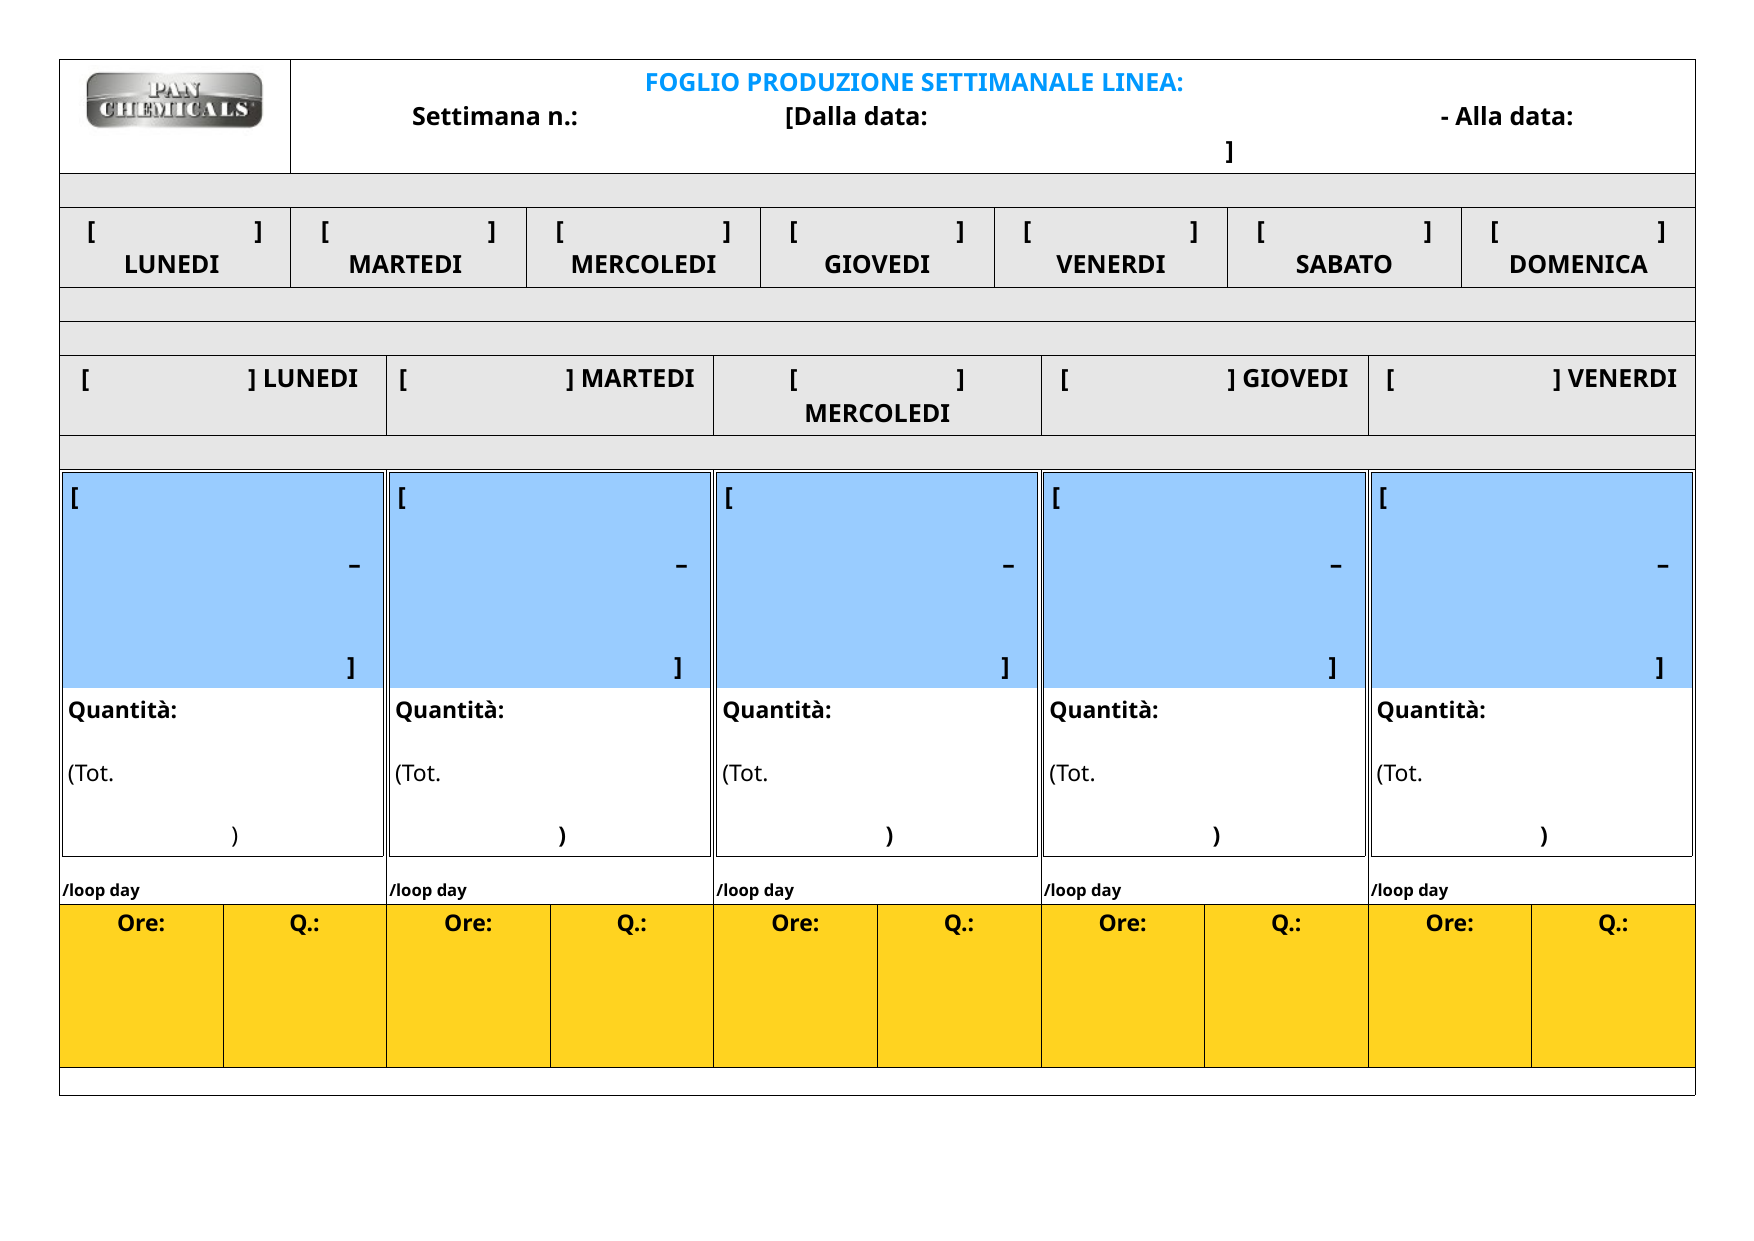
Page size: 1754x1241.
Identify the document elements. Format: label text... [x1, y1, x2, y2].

table_cell <lavoration.product.name> Cicli: <lavoration.cycle> Ore: <lavoration.single_cycle_duration> (Tot. <lavoration.single_cycle_duration * lavoration.cycle>) Quantità: <lavoration.single_cycle_qty> (Tot. <lavoration.single_cycle_qty * lavoration.cycle>) [1044, 688, 1365, 856]
table_cell Ore: <get_total_per_day_line().get((line,2),[0.0,0.0])[0]> [714, 905, 877, 1067]
table_cell <lavoration.product.name> Cicli: <lavoration.cycle> Ore: <lavoration.single_cycle_duration> (Tot. <lavoration.single_cycle_duration * lavoration.cycle>) Quantità: <lavoration.single_cycle_qty> (Tot. <lavoration.single_cycle_qty * lavoration.cycle>) [63, 688, 383, 856]
text </if> [59, 1141, 1695, 1163]
table_cell <if test="format_7_days(data)"> [60, 174, 1695, 207]
table_header FOGLIO PRODUZIONE SETTIMANALE LINEA: <line.upper()> Settimana n.: <data.get("week")> [Dalla data: <formatLang(data.get("from_date"), date=True)> - Alla data: <formatLang(data.get("to_date"), date=True)>] [291, 60, 1695, 173]
table_cell Q.: <get_total_per_day_line().get((line,2),[0.0,0.0])[1]> [878, 905, 1041, 1067]
table_cell [<get_days()[5]>] SABATO [1228, 208, 1461, 287]
table_cell </if> [60, 436, 1695, 469]
table_header [<formatLang(lavoration.real_date_planned, date_time=True)[11:16]> – <formatLang(lavoration.real_date_planned_end, date_time=True)[11:16]>] [1044, 473, 1365, 688]
table_cell [<get_days()[6]>] DOMENICA [1462, 208, 1695, 287]
table_cell Q.: <get_total_per_day_line().get((line,1),[0.0,0.0])[1]> [551, 905, 713, 1067]
table_cell [<get_days()[0]>] LUNEDI [60, 356, 386, 435]
table_cell Q.: <get_total_per_day_line().get((line,0),[0.0,0.0])[1]> [224, 905, 386, 1067]
table_header [60, 60, 290, 173]
table_cell [<get_days()[1]>] MARTEDI [387, 356, 713, 435]
table_cell Ore: <get_total_per_day_line().get((line,4),[0.0,0.0])[0]> [1369, 905, 1531, 1067]
table_cell [<get_days()[0]>] LUNEDI [60, 208, 290, 287]
table_cell Q.: <get_total_per_day_line().get((line,3),[0.0,0.0])[1]> [1205, 905, 1368, 1067]
table_cell [<get_days()[4]>] VENERDI [995, 208, 1227, 287]
table_cell <lavoration.product.name> Cicli: <lavoration.cycle> Ore: <lavoration.single_cycle_duration> (Tot. <lavoration.single_cycle_duration * lavoration.cycle>) Quantità: <lavoration.single_cycle_qty> (Tot. <lavoration.single_cycle_qty * lavoration.cycle>) [390, 688, 710, 856]
table_cell [<get_days()[2]>] MERCOLEDI [714, 356, 1041, 435]
table_cell Ore: <get_total_per_day_line().get((line,3),[0.0,0.0])[0]> [1042, 905, 1204, 1067]
table_header [<formatLang(lavoration.real_date_planned, date_time=True)[11:16]> – <formatLang(lavoration.real_date_planned_end, date_time=True)[11:16]>] [63, 473, 383, 688]
table_header [<formatLang(lavoration.real_date_planned, date_time=True)[11:16]> – <formatLang(lavoration.real_date_planned_end, date_time=True)[11:16]>] [1372, 473, 1692, 688]
table_cell /loop day [1042, 470, 1368, 904]
text <if test="get_no_page_break()"> [59, 1096, 1695, 1118]
table_cell [<get_days()[3]>] GIOVEDI [1042, 356, 1368, 435]
picture [78, 65, 271, 136]
table_cell </if> [60, 1068, 1695, 1095]
table_cell <if test="not format_7_days(data)"> [60, 322, 1695, 355]
table_cell /loop day [714, 470, 1041, 904]
table_cell [<get_days()[2]>] MERCOLEDI [527, 208, 760, 287]
table_cell <lavoration.product.name> Cicli: <lavoration.cycle> Ore: <lavoration.single_cycle_duration> (Tot. <lavoration.single_cycle_duration * lavoration.cycle>) Quantità: <lavoration.single_cycle_qty> (Tot. <lavoration.single_cycle_qty * lavoration.cycle>) [1372, 688, 1692, 856]
table_cell </if> [60, 288, 1695, 321]
table_cell /loop day [1369, 470, 1695, 904]
table_cell /loop day [387, 470, 713, 904]
table_cell [<get_days()[3]>] GIOVEDI [761, 208, 994, 287]
table_cell [<get_days()[4]>] VENERDI [1369, 356, 1695, 435]
table_cell Ore: <get_total_per_day_line().get((line,1),[0.0,0.0])[0]> [387, 905, 550, 1067]
table_cell [<get_days()[1]>] MARTEDI [291, 208, 526, 287]
table_header [<formatLang(lavoration.real_date_planned, date_time=True)[11:16]> – <formatLang(lavoration.real_date_planned_end, date_time=True)[11:16]>] [390, 473, 710, 688]
table_cell <lavoration.product.name> Cicli: <lavoration.cycle> Ore: <lavoration.single_cycle_duration> (Tot. <lavoration.single_cycle_duration * lavoration.cycle>) Quantità: <lavoration.single_cycle_qty> (Tot. <lavoration.single_cycle_qty * lavoration.cycle>) [717, 688, 1037, 856]
table_cell Ore: <get_total_per_day_line().get((line,0),[0.0,0.0])[0]> [60, 905, 223, 1067]
table_cell Q.: <get_total_per_day_line().get((line,4),[0.0,0.0])[1]> [1532, 905, 1695, 1067]
table_cell /loop day [60, 470, 386, 904]
table_header [<formatLang(lavoration.real_date_planned, date_time=True)[11:16]> – <formatLang(lavoration.real_date_planned_end, date_time=True)[11:16]>] [717, 473, 1037, 688]
